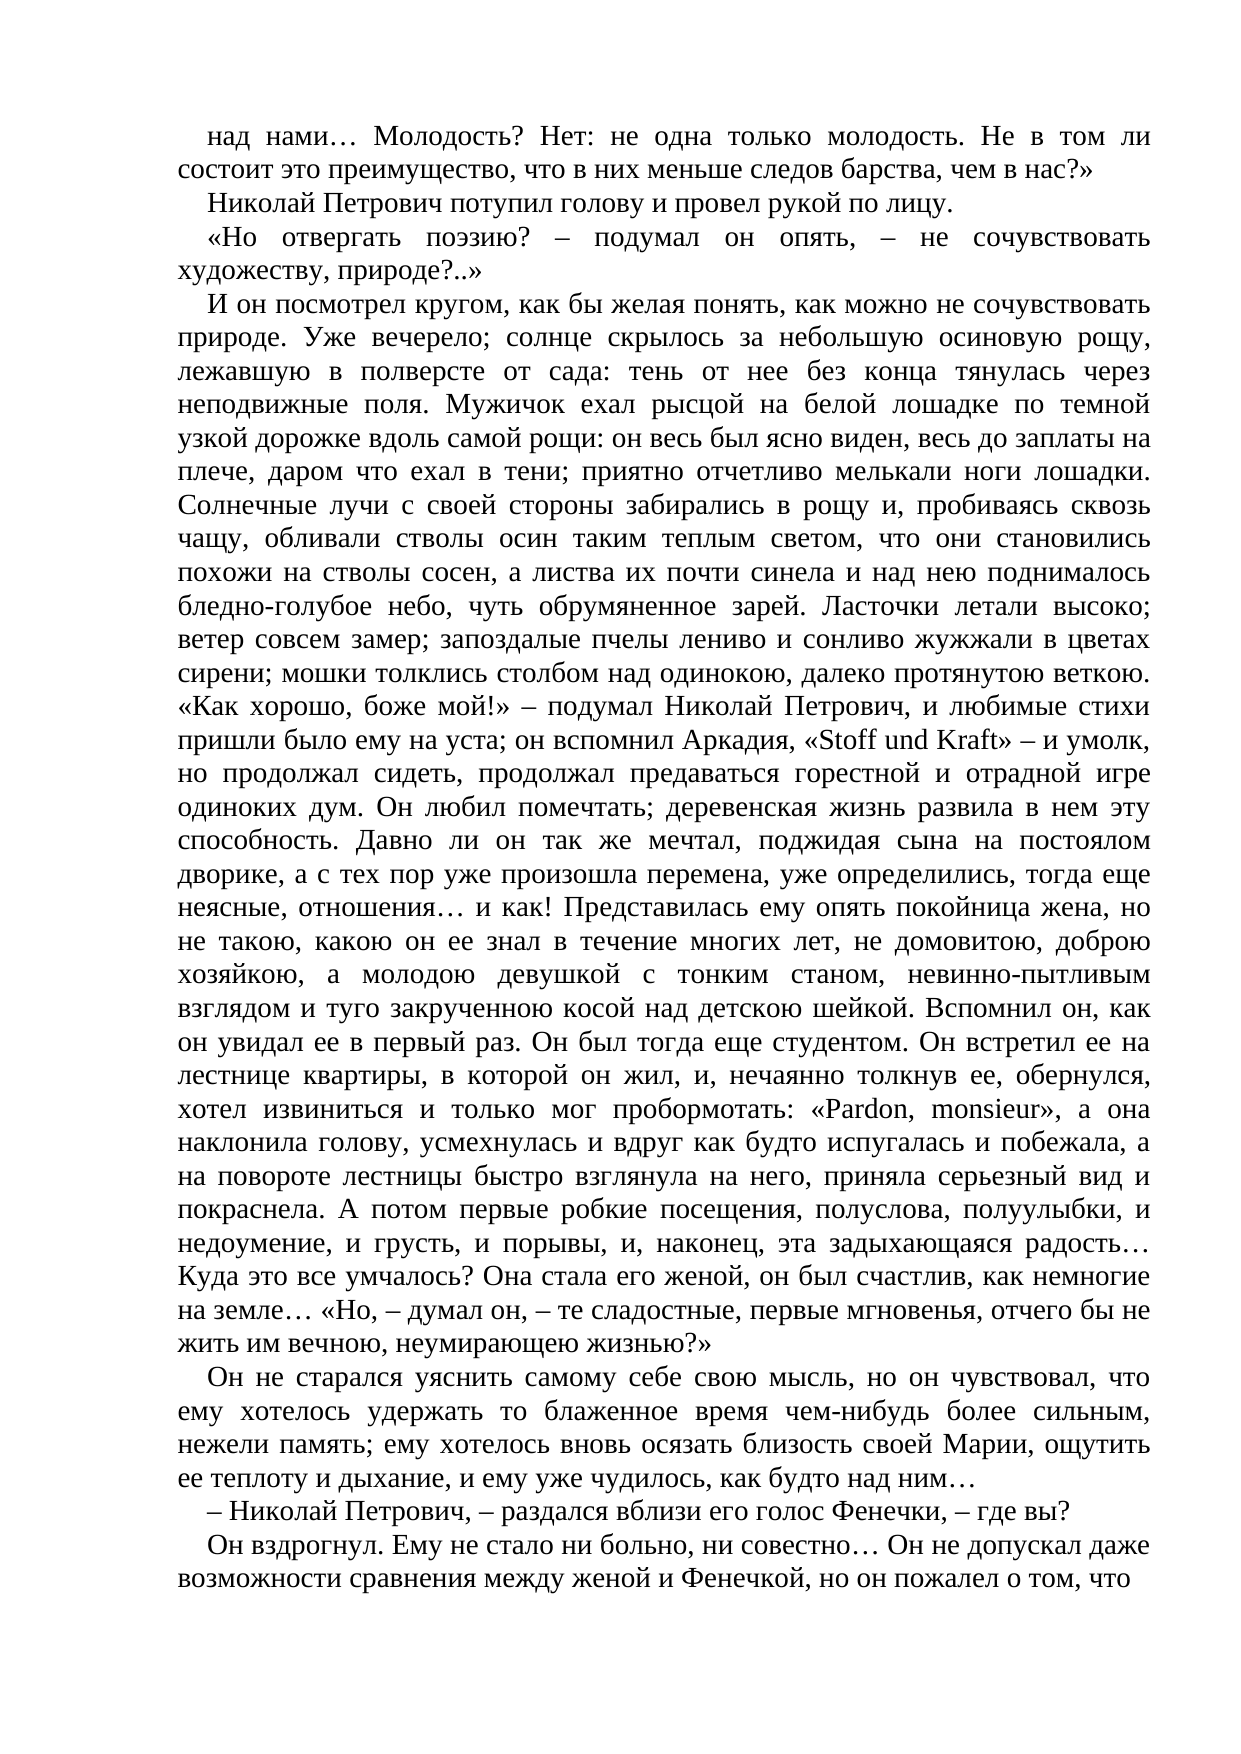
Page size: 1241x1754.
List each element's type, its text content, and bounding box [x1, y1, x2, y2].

text Он вздрогнул. Ему не стало ни больно, ни совестно… Он не допускал даже возможности сравнения между женой и Фенечкой, но он пожалел о том, что [177, 1527, 1152, 1594]
text И он посмотрел кругом, как бы желая понять, как можно не сочувствовать природе. Уже вечерело; солнце скрылось за небольшую осиновую рощу, лежавшую в полверсте от сада: тень от нее без конца тянулась через неподвижные поля. Мужичок ехал рысцой на белой лошадке по темной узкой дорожке вдоль самой рощи: он весь был ясно виден, весь до заплаты на плече, даром что ехал в тени; приятно отчетливо мелькали ноги лошадки. Солнечные лучи с своей стороны забирались в рощу и, пробиваясь сквозь чащу, обливали стволы осин таким теплым светом, что они становились похожи на стволы сосен, а листва их почти синела и над нею поднималось бледно-голубое небо, чуть обрумяненное зарей. Ласточки летали высоко; ветер совсем замер; запоздалые пчелы лениво и сонливо жужжали в цветах сирени; мошки толклись столбом над одинокою, далеко протянутою веткою. «Как хорошо, боже мой!» – подумал Николай Петрович, и любимые стихи пришли было ему на уста; он вспомнил Аркадия, «Stoff und Kraft» – и умолк, но продолжал сидеть, продолжал предаваться горестной и отрадной игре одиноких дум. Он любил помечтать; деревенская жизнь развила в нем эту способность. Давно ли он так же мечтал, поджидая сына на постоялом дворике, а с тех пор уже произошла перемена, уже определились, тогда еще неясные, отношения… и как! Представилась ему опять покойница жена, но не такою, какою он ее знал в течение многих лет, не домовитою, доброю хозяйкою, а молодою девушкой с тонким станом, невинно-пытливым взглядом и туго закрученною косой над детскою шейкой. Вспомнил он, как он увидал ее в первый раз. Он был тогда еще студентом. Он встретил ее на лестнице квартиры, в которой он жил, и, нечаянно толкнув ее, обернулся, хотел извиниться и только мог пробормотать: «Pardon, monsieur», а она наклонила голову, усмехнулась и вдруг как будто испугалась и побежала, а на повороте лестницы быстро взглянула на него, приняла серьезный вид и покраснела. А потом первые робкие посещения, полуслова, полуулыбки, и недоумение, и грусть, и порывы, и, наконец, эта задыхающаяся радость… Куда это все умчалось? Она стала его женой, он был счастлив, как немногие на земле… «Но, – думал он, – те сладостные, первые мгновенья, отчего бы не жить им вечною, неумирающею жизнью?» [177, 286, 1152, 1359]
text Николай Петрович потупил голову и провел рукой по лицу. [177, 185, 1152, 219]
text – Николай Петрович, – раздался вблизи его голос Фенечки, – где вы? [177, 1493, 1152, 1527]
text «Но отвергать поэзию? – подумал он опять, – не сочувствовать художеству, природе?..» [177, 219, 1152, 286]
text Он не старался уяснить самому себе свою мысль, но он чувствовал, что ему хотелось удержать то блаженное время чем-нибудь более сильным, нежели память; ему хотелось вновь осязать близость своей Марии, ощутить ее теплоту и дыхание, и ему уже чудилось, как будто над ним… [177, 1359, 1152, 1493]
text над нами… Молодость? Нет: не одна только молодость. Не в том ли состоит это преимущество, что в них меньше следов барства, чем в нас?» [177, 118, 1152, 185]
